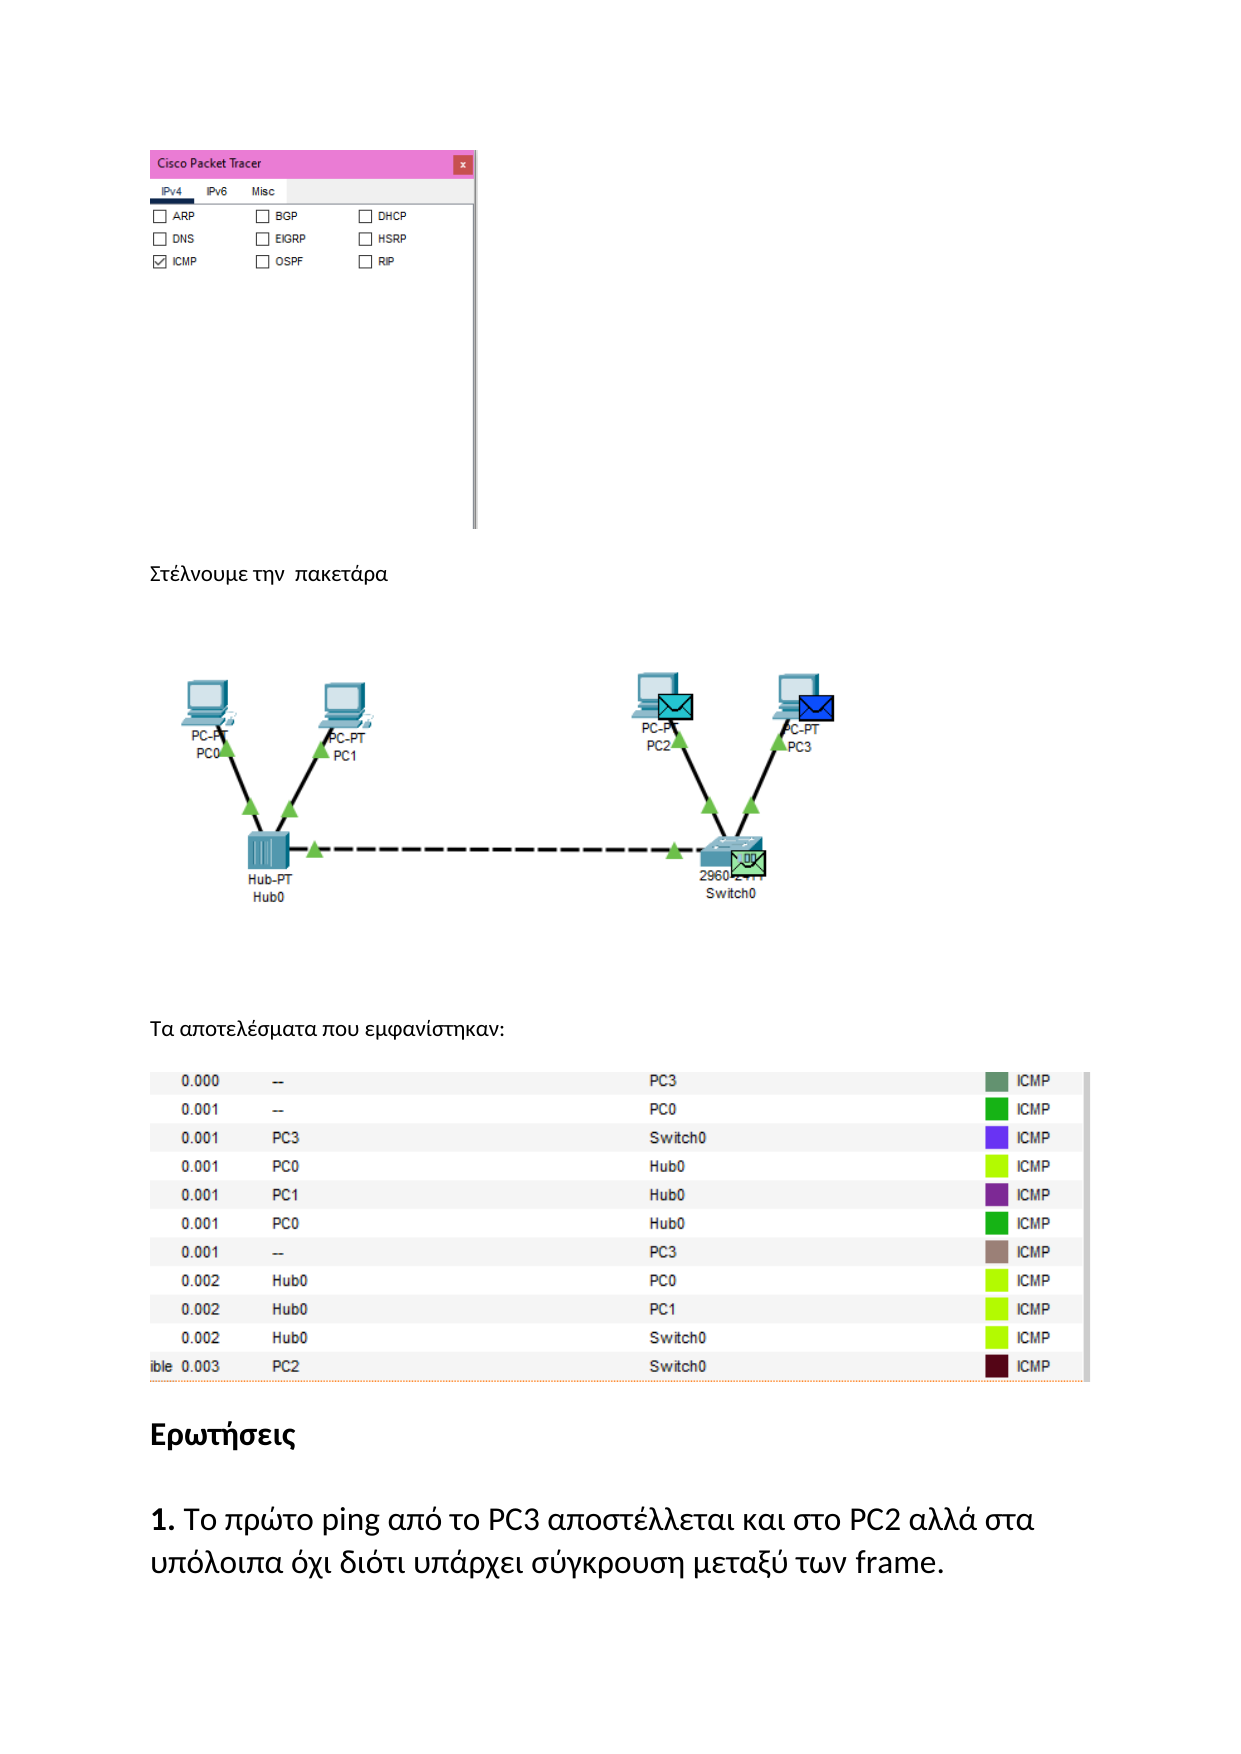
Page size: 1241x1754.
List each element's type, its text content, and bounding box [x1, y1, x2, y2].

text Packet Tracer ΘΕΟΔΩΡΑ ΔΟΡΙΖΑ , Π20244 Μέρος 1ο: Βήμα 1: Ανοίγουμε τον packet tracer Βήμα 2: Βρίσκουμε τις κατάλληλες συσκευές Router (δρομολογητής) Switch (μεταγωγός) Hub (συγκεντρωτής) Βήμα 3: Τοποθετούμε τέσσερις κόμβους Generic Βήμα 4: Προσθέτουμε 1 hub και 1 switch Βήμα 5: Δημιουργούμε τις απαραίτητες συνδέσεις μεταξύ hub και υπολογιστών αλλά και switch και υπολογιστών με καλώδιο Straight-through. Βήμα 5: Δημιουργούμε τις συνδέσεις προσθέτοντας τις διευθύνσεις IP που μας δίνονται και τις μάσκες δικτύου. Επαναλαμβάνουμε και για τους υπόλοιπους υπολογιστές Βήμα 6: Συνδέουμε hub και switch με Copper Cross -Over καλώδιο Βήμα 7: Επιβεβαίωση συνδεσιμότητας σε κατάσταση πραγματικού χρόνου Ξεκινάμε δοκιμάζοντας από τον PC0 στον PC1 Επαναλαμβάνουμε για όλους τους πιθανούς συνδυασμούς Βήμα 8: Επιλέγουμε Simulation mode Επιλέγουμε μόνο το ICMP φίλτρο Στέλνουμε την πακετάρα Τα αποτελέσματα που εμφανίστηκαν: Ερωτήσεις 1. Το πρώτο ping από το PC3 αποστέλλεται και στο PC2 αλλά στα υπόλοιπα όχι διότι υπάρχει σύγκρουση μεταξύ των frame. 2. Το hub λαμβάνει ταυτόχρονα frames από 2 συσκευές με αποτέλεσμα να υπάρχει σύγκρουση. Τα frames συγκρούονται και το hub τα επαναλαμβάνει σε όσες συσκευές είναι συνδεδεμένο (PC0,PC1) όπου μόλις φτάσουν καταστρέφονται. Οι συσκευές PC2 και PC3 δεν είναι συνδεδεμένες με το hub, για αυτό δεν λαμβάνουν τα πακέτα. 3. Ενεργεί το πρωτόκολλο ICMP , ανήκει στο Layer 3. Μέρος 2ο: Βήμα 1ο Τοποθετούμε τις συσκευές και βάζουμε τα αντίστοιχα ονόματα Βήμα 2ο Ακολουθούμε τα βήματα της εκφώνησης Βήμα 3ο Συνδέουμε τους υπολογιστές με το αντίστοιχο switch και το switch με το αντίστοιχο router, με καλώδιο Copper Straight-Through. Συνδέουμε τους δρομολογητές μεταξύ τους με καλώδιο Serial DCE Βήμα 5ο Δίνουμε τις διευθύνσεις που μας δίνονται στις συσκευές. Ξεκινάμε με τους hosts Επαναλαμβάνουμε την διαδικασία για PC1 και PC2 Συνεχίζουμε με τους δρομολογητές Επαναλαμβάνουμε για δρομολογητές Boston και Atlanda Οι συνδέσεις είναι πλεον ενεργές Ελέγχουμε τις συνδέσεις από κάθε host στο Default gateway αλλά και μεταξύ γειτονικών δρομολογητών: Βήμα 6ο Χρησιμοποιώντας τις οδηγίες, δημιουργούμε το routing table στους δρομολογητές Εκτελώντας την εντολή ping στους υπολογιστές έχουμε τα παρακάτω αποτελέσματα Βήμα 7ο Σε όλους τους δρομολογητές αφαιρούμε τις IP στο static routing table Στην συνέχεια, στο RIP, προσθέτουμε τα δίκτυα που είναι συνδεδεμένα Επαναλαμβάνουμε για κάθε δρομολογητή Τέλος ,κάνουμε ping από κάθε υπολογιστή στους υπόλοιπους [150, 150, 1090, 1072]
text Packet Tracer ΘΕΟΔΩΡΑ ΔΟΡΙΖΑ , Π20244 Μέρος 1ο: Βήμα 1: Ανοίγουμε τον packet tracer Βήμα 2: Βρίσκουμε τις κατάλληλες συσκευές Router (δρομολογητής) Switch (μεταγωγός) Hub (συγκεντρωτής) Βήμα 3: Τοποθετούμε τέσσερις κόμβους Generic Βήμα 4: Προσθέτουμε 1 hub και 1 switch Βήμα 5: Δημιουργούμε τις απαραίτητες συνδέσεις μεταξύ hub και υπολογιστών αλλά και switch και υπολογιστών με καλώδιο Straight-through. Βήμα 5: Δημιουργούμε τις συνδέσεις προσθέτοντας τις διευθύνσεις IP που μας δίνονται και τις μάσκες δικτύου. Επαναλαμβάνουμε και για τους υπόλοιπους υπολογιστές Βήμα 6: Συνδέουμε hub και switch με Copper Cross -Over καλώδιο Βήμα 7: Επιβεβαίωση συνδεσιμότητας σε κατάσταση πραγματικού χρόνου Ξεκινάμε δοκιμάζοντας από τον PC0 στον PC1 Επαναλαμβάνουμε για όλους τους πιθανούς συνδυασμούς Βήμα 8: Επιλέγουμε Simulation mode Επιλέγουμε μόνο το ICMP φίλτρο Στέλνουμε την πακετάρα Τα αποτελέσματα που εμφανίστηκαν: Ερωτήσεις 1. Το πρώτο ping από το PC3 αποστέλλεται και στο PC2 αλλά στα υπόλοιπα όχι διότι υπάρχει σύγκρουση μεταξύ των frame. 2. Το hub λαμβάνει ταυτόχρονα frames από 2 συσκευές με αποτέλεσμα να υπάρχει σύγκρουση. Τα frames συγκρούονται και το hub τα επαναλαμβάνει σε όσες συσκευές είναι συνδεδεμένο (PC0,PC1) όπου μόλις φτάσουν καταστρέφονται. Οι συσκευές PC2 και PC3 δεν είναι συνδεδεμένες με το hub, για αυτό δεν λαμβάνουν τα πακέτα. 3. Ενεργεί το πρωτόκολλο ICMP , ανήκει στο Layer 3. Μέρος 2ο: Βήμα 1ο Τοποθετούμε τις συσκευές και βάζουμε τα αντίστοιχα ονόματα Βήμα 2ο Ακολουθούμε τα βήματα της εκφώνησης Βήμα 3ο Συνδέουμε τους υπολογιστές με το αντίστοιχο switch και το switch με το αντίστοιχο router, με καλώδιο Copper Straight-Through. Συνδέουμε τους δρομολογητές μεταξύ τους με καλώδιο Serial DCE Βήμα 5ο Δίνουμε τις διευθύνσεις που μας δίνονται στις συσκευές. Ξεκινάμε με τους hosts Επαναλαμβάνουμε την διαδικασία για PC1 και PC2 Συνεχίζουμε με τους δρομολογητές Επαναλαμβάνουμε για δρομολογητές Boston και Atlanda Οι συνδέσεις είναι πλεον ενεργές Ελέγχουμε τις συνδέσεις από κάθε host στο Default gateway αλλά και μεταξύ γειτονικών δρομολογητών: Βήμα 6ο Χρησιμοποιώντας τις οδηγίες, δημιουργούμε το routing table στους δρομολογητές Εκτελώντας την εντολή ping στους υπολογιστές έχουμε τα παρακάτω αποτελέσματα Βήμα 7ο Σε όλους τους δρομολογητές αφαιρούμε τις IP στο static routing table Στην συνέχεια, στο RIP, προσθέτουμε τα δίκτυα που είναι συνδεδεμένα Επαναλαμβάνουμε για κάθε δρομολογητή Τέλος ,κάνουμε ping από κάθε υπολογιστή στους υπόλοιπους [150, 1382, 1090, 1582]
